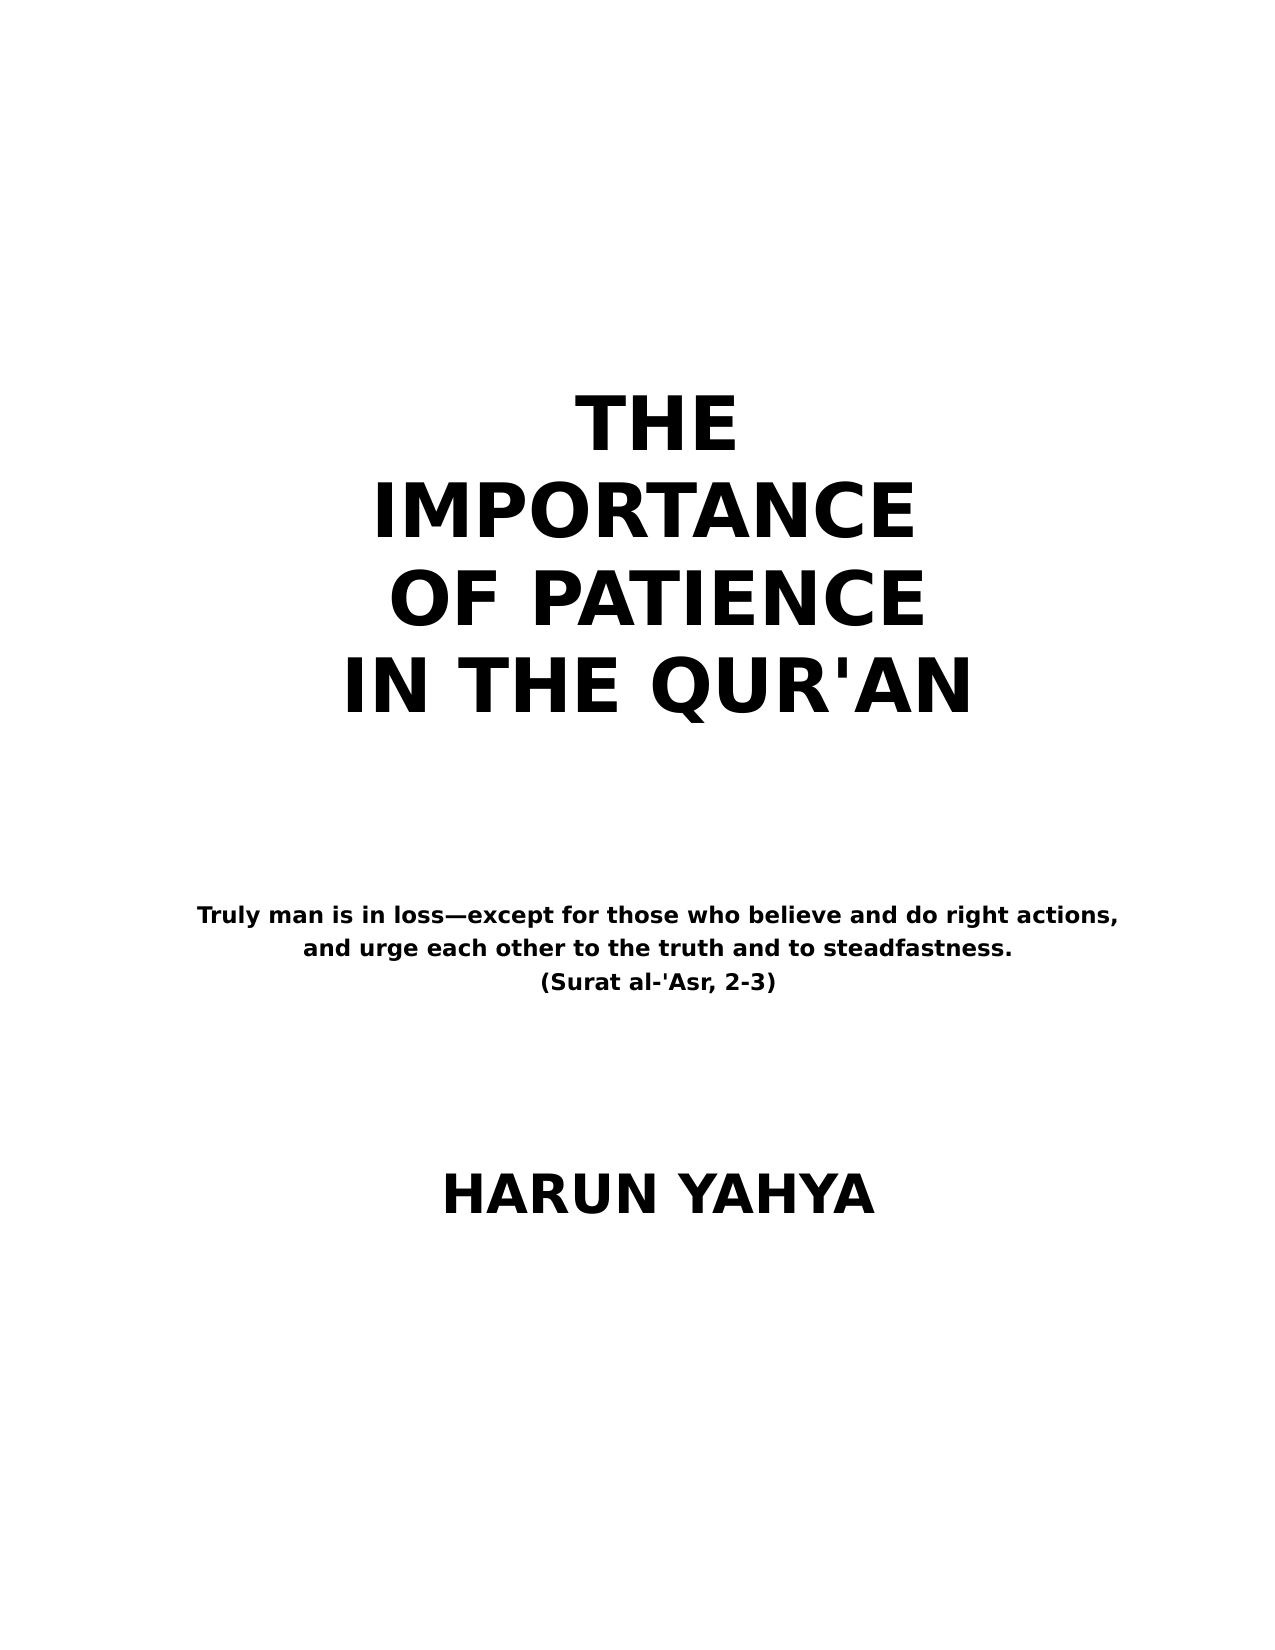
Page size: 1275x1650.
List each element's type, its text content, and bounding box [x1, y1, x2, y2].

text and urge each other to the truth and to steadfastness. [112, 930, 1145, 963]
text Truly man is in loss—except for those who believe and do right actions, [112, 897, 1145, 930]
text IMPORTANCE OF PATIENCE [172, 468, 1145, 643]
text (Surat al-'Asr, 2-3) [112, 963, 1145, 997]
text HARUN YAHYA [112, 1163, 1145, 1226]
text IN THE QUR'AN [112, 643, 1145, 730]
text THE [112, 381, 1145, 468]
